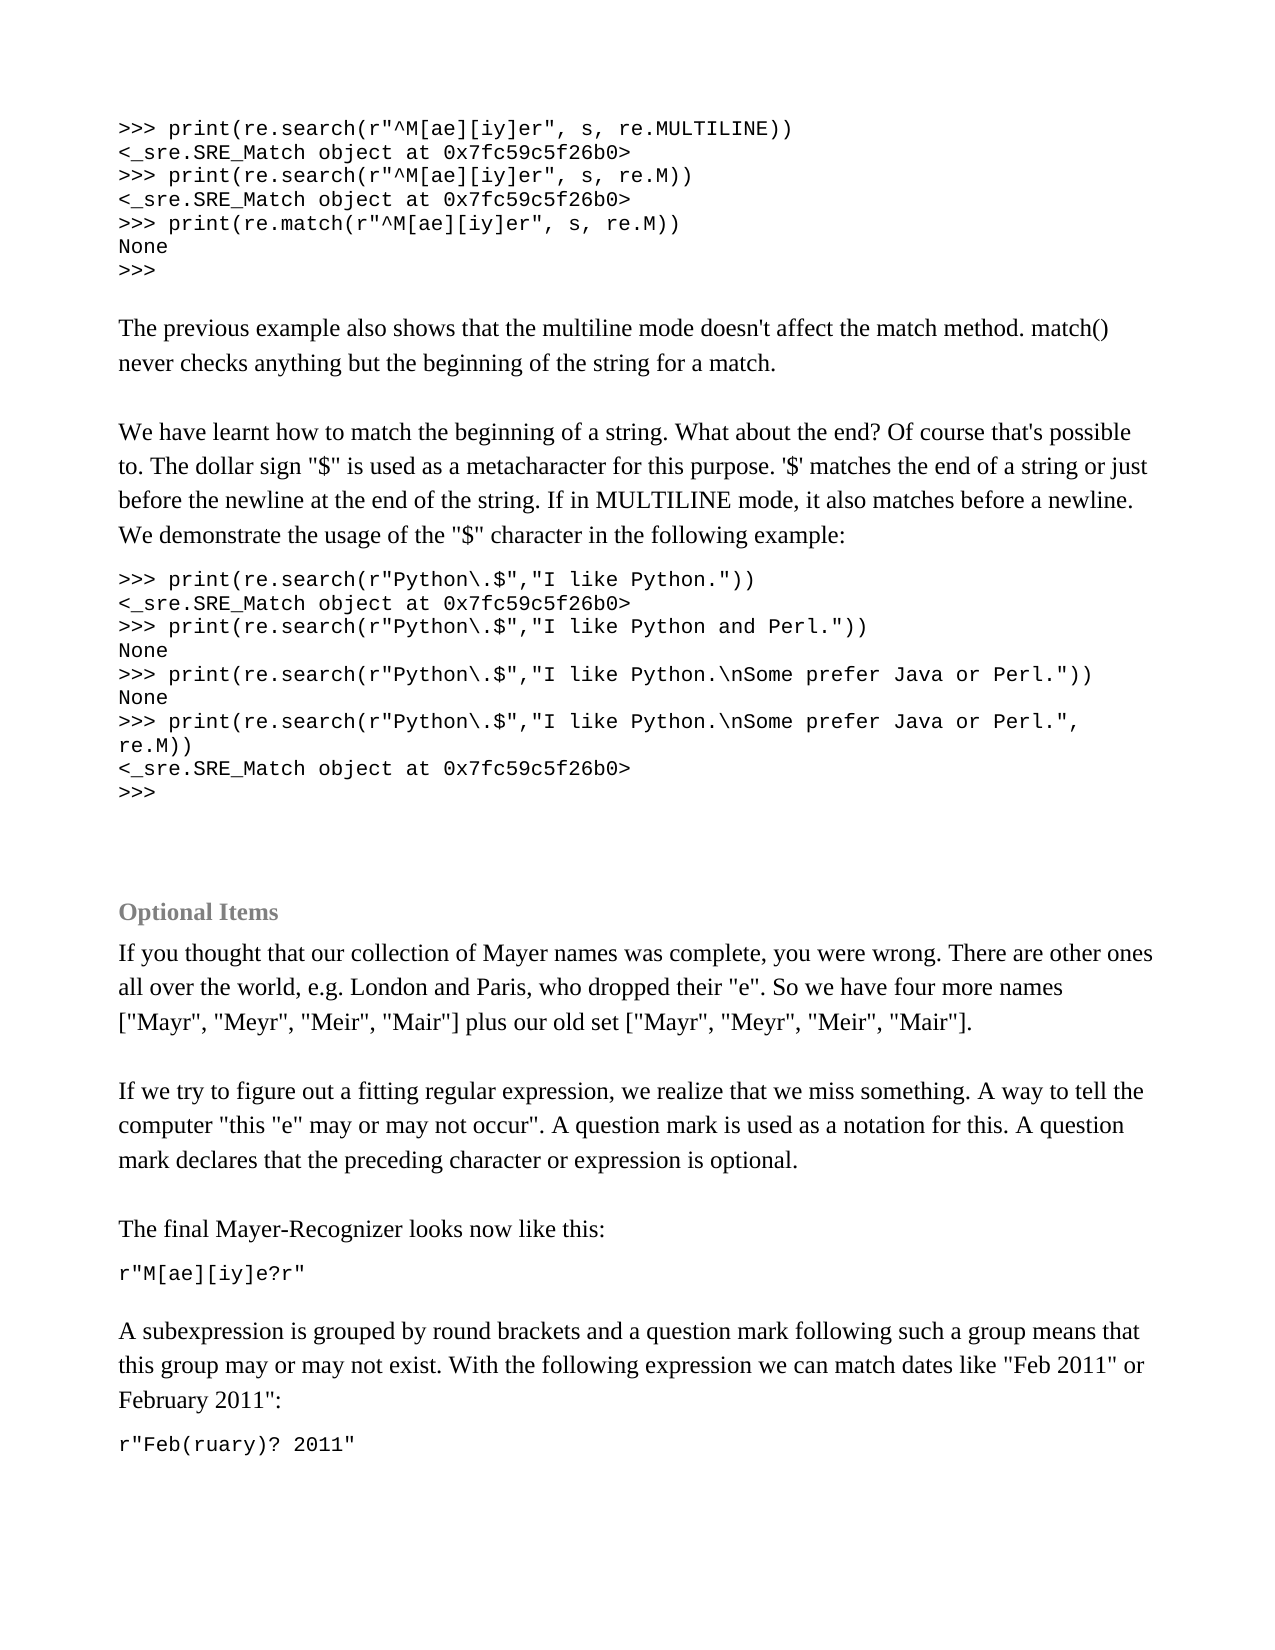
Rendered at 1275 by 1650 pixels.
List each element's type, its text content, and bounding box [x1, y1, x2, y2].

text <_sre.SRE_Match object at 0x7fc59c5f26b0> [118, 758, 1157, 782]
text The previous example also shows that the multiline mode doesn't affect the match method. match() never checks anything but the beginning of the string for a match. We have learnt how to match the beginning of a string. What about the end? Of course that's possible to. The dollar sign "$" is used as a metacharacter for this purpose. '$' matches the end of a string or just before the newline at the end of the string. If in MULTILINE mode, it also matches before a newline. We demonstrate the usage of the "$" character in the following example: [118, 313, 1157, 549]
text >>> print(re.search(r"Python\.$","I like Python.")) [118, 569, 1157, 593]
text >>> print(re.search(r"^M[ae][iy]er", s, re.MULTILINE)) [118, 118, 1157, 142]
text <_sre.SRE_Match object at 0x7fc59c5f26b0> [118, 142, 1157, 165]
text r"M[ae][iy]e?r" [118, 1263, 1157, 1286]
text None [118, 687, 1157, 711]
text >>> [118, 260, 1157, 284]
text >>> print(re.match(r"^M[ae][iy]er", s, re.M)) [118, 213, 1157, 236]
text r"Feb(ruary)? 2011" [118, 1434, 1157, 1457]
text None [118, 640, 1157, 664]
text <_sre.SRE_Match object at 0x7fc59c5f26b0> [118, 593, 1157, 616]
text >>> [118, 782, 1157, 806]
text None [118, 236, 1157, 260]
text >>> print(re.search(r"^M[ae][iy]er", s, re.M)) [118, 165, 1157, 189]
text <_sre.SRE_Match object at 0x7fc59c5f26b0> [118, 189, 1157, 213]
text >>> print(re.search(r"Python\.$","I like Python.\nSome prefer Java or Perl.", re.M)) [118, 711, 1157, 758]
subtitle Optional Items [118, 897, 1157, 925]
text If you thought that our collection of Mayer names was complete, you were wrong. There are other ones all over the world, e.g. London and Paris, who dropped their "e". So we have four more names ["Mayr", "Meyr", "Meir", "Mair"] plus our old set ["Mayr", "Meyr", "Meir", "Mair"]. If we try to figure out a fitting regular expression, we realize that we miss something. A way to tell the computer "this "e" may or may not occur". A question mark is used as a notation for this. A question mark declares that the preceding character or expression is optional. The final Mayer-Recognizer looks now like this: [118, 938, 1157, 1242]
text A subexpression is grouped by round brackets and a question mark following such a group means that this group may or may not exist. With the following expression we can match dates like "Feb 2011" or February 2011": [118, 1316, 1157, 1413]
text >>> print(re.search(r"Python\.$","I like Python and Perl.")) [118, 616, 1157, 640]
text >>> print(re.search(r"Python\.$","I like Python.\nSome prefer Java or Perl.")) [118, 664, 1157, 687]
